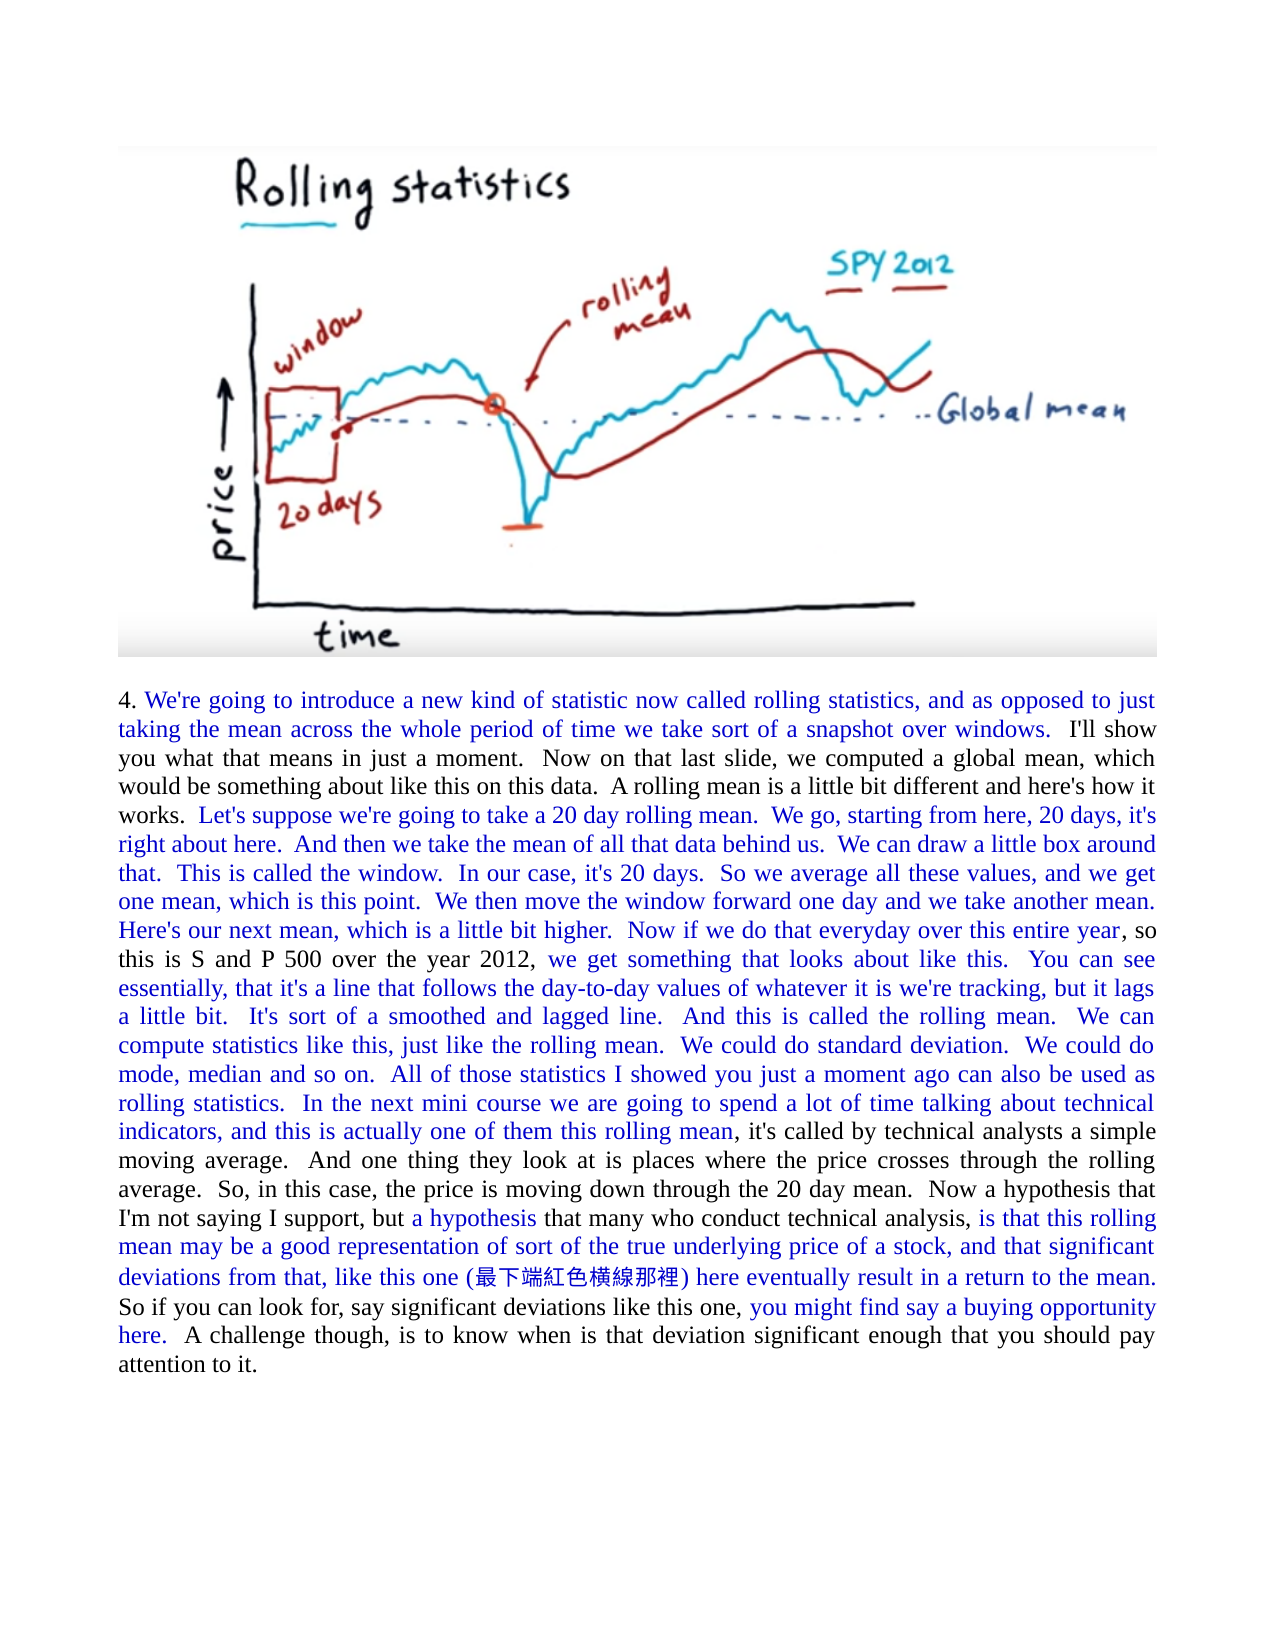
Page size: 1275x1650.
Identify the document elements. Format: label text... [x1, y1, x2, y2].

picture [118, 146, 1157, 657]
text 4. We're going to introduce a new kind of statistic now called rolling statistics, and as opposed to just taking the mean across the whole period of time we take sort of a snapshot over windows. I'll show you what that means in just a moment. Now on that last slide, we computed a global mean, which would be something about like this on this data. A rolling mean is a little bit different and here's how it works. Let's suppose we're going to take a 20 day rolling mean. We go, starting from here, 20 days, it's right about here. And then we take the mean of all that data behind us. We can draw a little box around that. This is called the window. In our case, it's 20 days. So we average all these values, and we get one mean, which is this point. We then move the window forward one day and we take another mean. Here's our next mean, which is a little bit higher. Now if we do that everyday over this entire year, so this is S and P 500 over the year 2012, we get something that looks about like this. You can see essentially, that it's a line that follows the day-to-day values of whatever it is we're tracking, but it lags a little bit. It's sort of a smoothed and lagged line. And this is called the rolling mean. We can compute statistics like this, just like the rolling mean. We could do standard deviation. We could do mode, median and so on. All of those statistics I showed you just a moment ago can also be used as rolling statistics. In the next mini course we are going to spend a lot of time talking about technical indicators, and this is actually one of them this rolling mean, it's called by technical analysts a simple moving average. And one thing they look at is places where the price crosses through the rolling average. So, in this case, the price is moving down through the 20 day mean. Now a hypothesis that I'm not saying I support, but a hypothesis that many who conduct technical analysis, is that this rolling mean may be a good representation of sort of the true underlying price of a stock, and that significant deviations from that, like this one (最下端紅色横線那裡) here eventually result in a return to the mean. So if you can look for, say significant deviations like this one, you might find say a buying opportunity here. A challenge though, is to know when is that deviation significant enough that you should pay attention to it. [118, 685, 1157, 1378]
